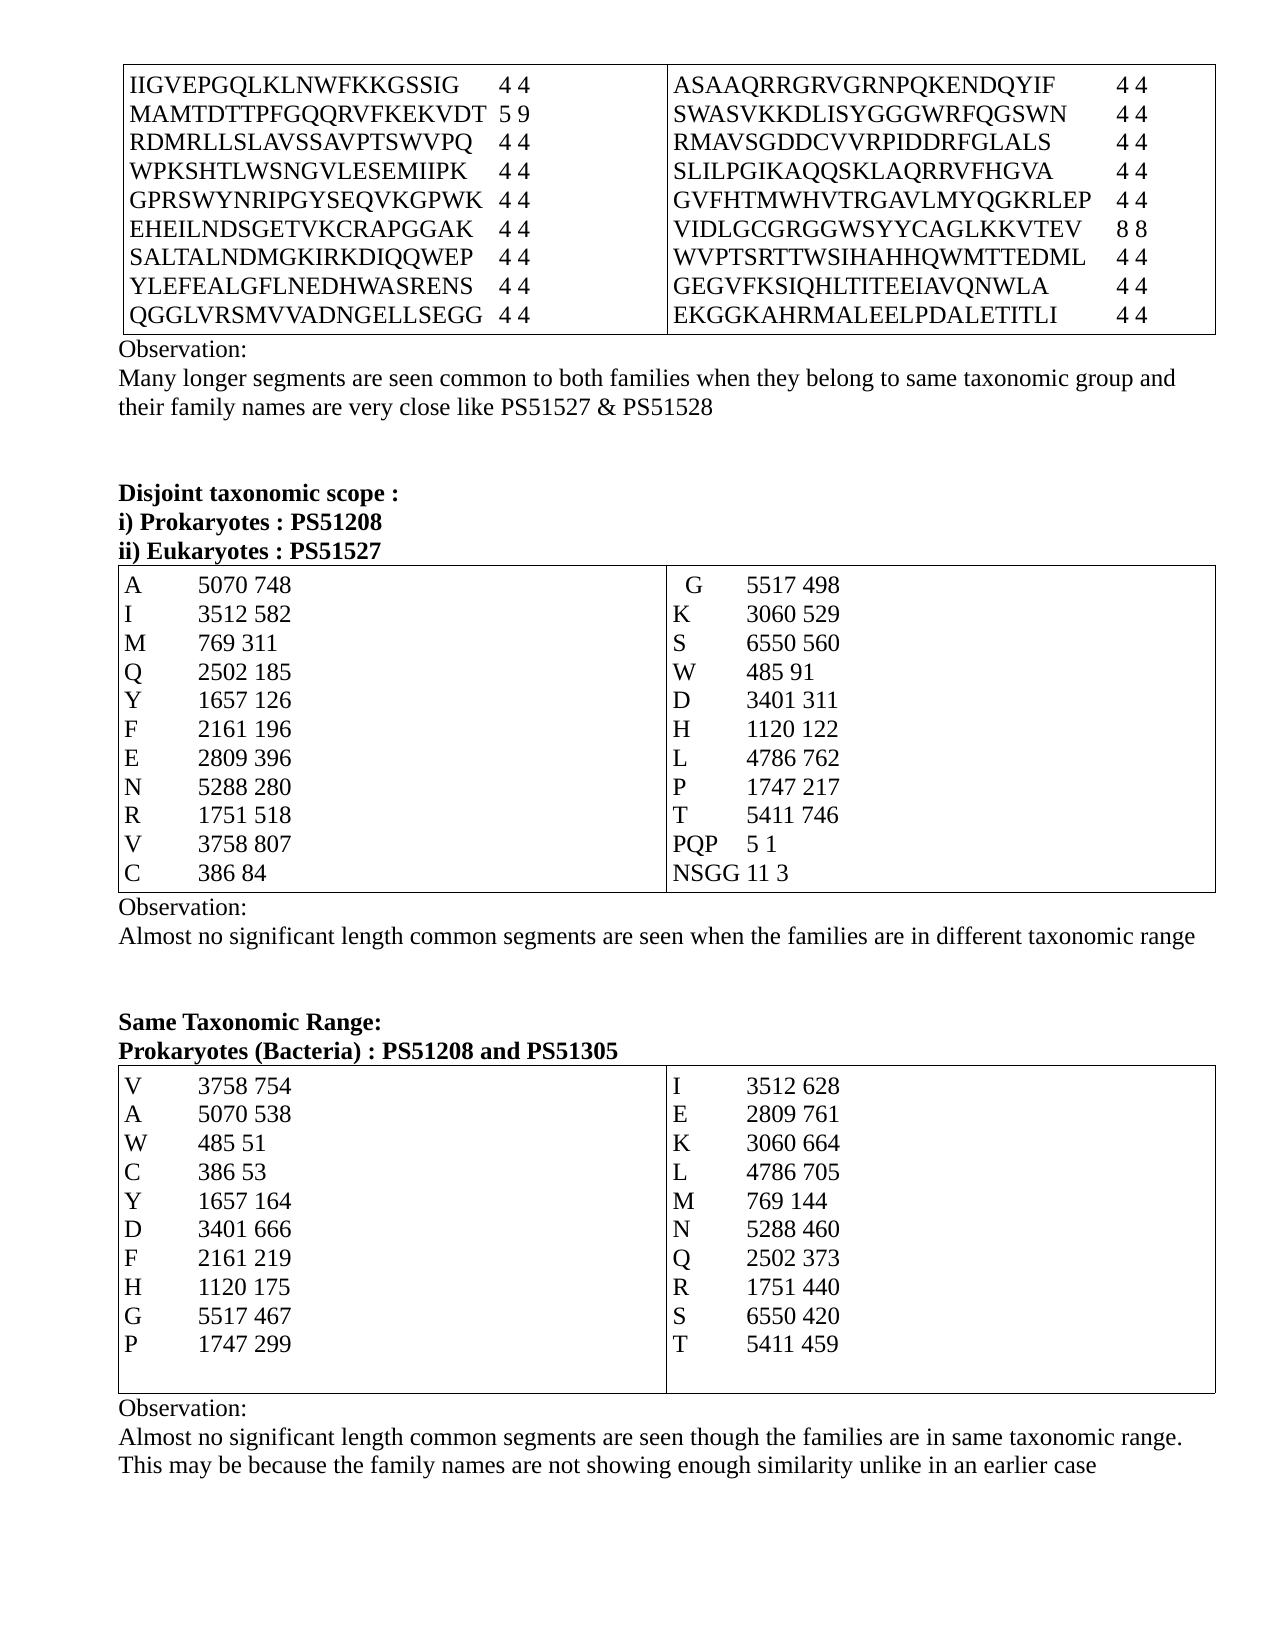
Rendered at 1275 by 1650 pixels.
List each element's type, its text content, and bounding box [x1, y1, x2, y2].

text Almost no significant length common segments are seen though the families are in same taxonomic range. This may be because the family names are not showing enough similarity unlike in an earlier case [118, 1422, 1215, 1479]
text Many longer segments are seen common to both families when they belong to same taxonomic group and their family names are very close like PS51527 & PS51528 [118, 363, 1215, 421]
table_header G 5517 498 K 3060 529 S 6550 560 W 485 91 D 3401 311 H 1120 122 L 4786 762 P 1747 217 T 5411 746 PQP 5 1 NSGG 11 3 [667, 566, 1215, 892]
text Disjoint taxonomic scope : [118, 478, 1215, 507]
text Almost no significant length common segments are seen when the families are in different taxonomic range [118, 921, 1215, 950]
text Observation: [118, 1394, 1215, 1422]
text Observation: [118, 893, 1215, 921]
text Observation: [118, 334, 1215, 363]
table_header V 3758 754 A 5070 538 W 485 51 C 386 53 Y 1657 164 D 3401 666 F 2161 219 H 1120 175 G 5517 467 P 1747 299 [119, 1066, 666, 1393]
text ii) Eukaryotes : PS51527 [118, 536, 1215, 564]
text i) Prokaryotes : PS51208 [118, 507, 1215, 536]
table_header ASAAQRRGRVGRNPQKENDQYIF 4 4 SWASVKKDLISYGGGWRFQGSWN 4 4 RMAVSGDDCVVRPIDDRFGLALS 4 4 SLILPGIKAQQSKLAQRRVFHGVA 4 4 GVFHTMWHVTRGAVLMYQGKRLEP 4 4 VIDLGCGRGGWSYYCAGLKKVTEV 8 8 WVPTSRTTWSIHAHHQWMTTEDML 4 4 GEGVFKSIQHLTITEEIAVQNWLA 4 4 EKGGKAHRMALEELPDALETITLI 4 4 [668, 65, 1215, 334]
text Same Taxonomic Range: [118, 1007, 1215, 1036]
table_header I 3512 628 E 2809 761 K 3060 664 L 4786 705 M 769 144 N 5288 460 Q 2502 373 R 1751 440 S 6550 420 T 5411 459 [667, 1066, 1215, 1393]
table_header A 5070 748 I 3512 582 M 769 311 Q 2502 185 Y 1657 126 F 2161 196 E 2809 396 N 5288 280 R 1751 518 V 3758 807 C 386 84 [119, 566, 666, 892]
text Prokaryotes (Bacteria) : PS51208 and PS51305 [118, 1036, 1215, 1065]
table_header IIGVEPGQLKLNWFKKGSSIG 4 4 MAMTDTTPFGQQRVFKEKVDT 5 9 RDMRLLSLAVSSAVPTSWVPQ 4 4 WPKSHTLWSNGVLESEMIIPK 4 4 GPRSWYNRIPGYSEQVKGPWK 4 4 EHEILNDSGETVKCRAPGGAK 4 4 SALTALNDMGKIRKDIQQWEP 4 4 YLEFEALGFLNEDHWASRENS 4 4 QGGLVRSMVVADNGELLSEGG 4 4 [124, 65, 667, 334]
